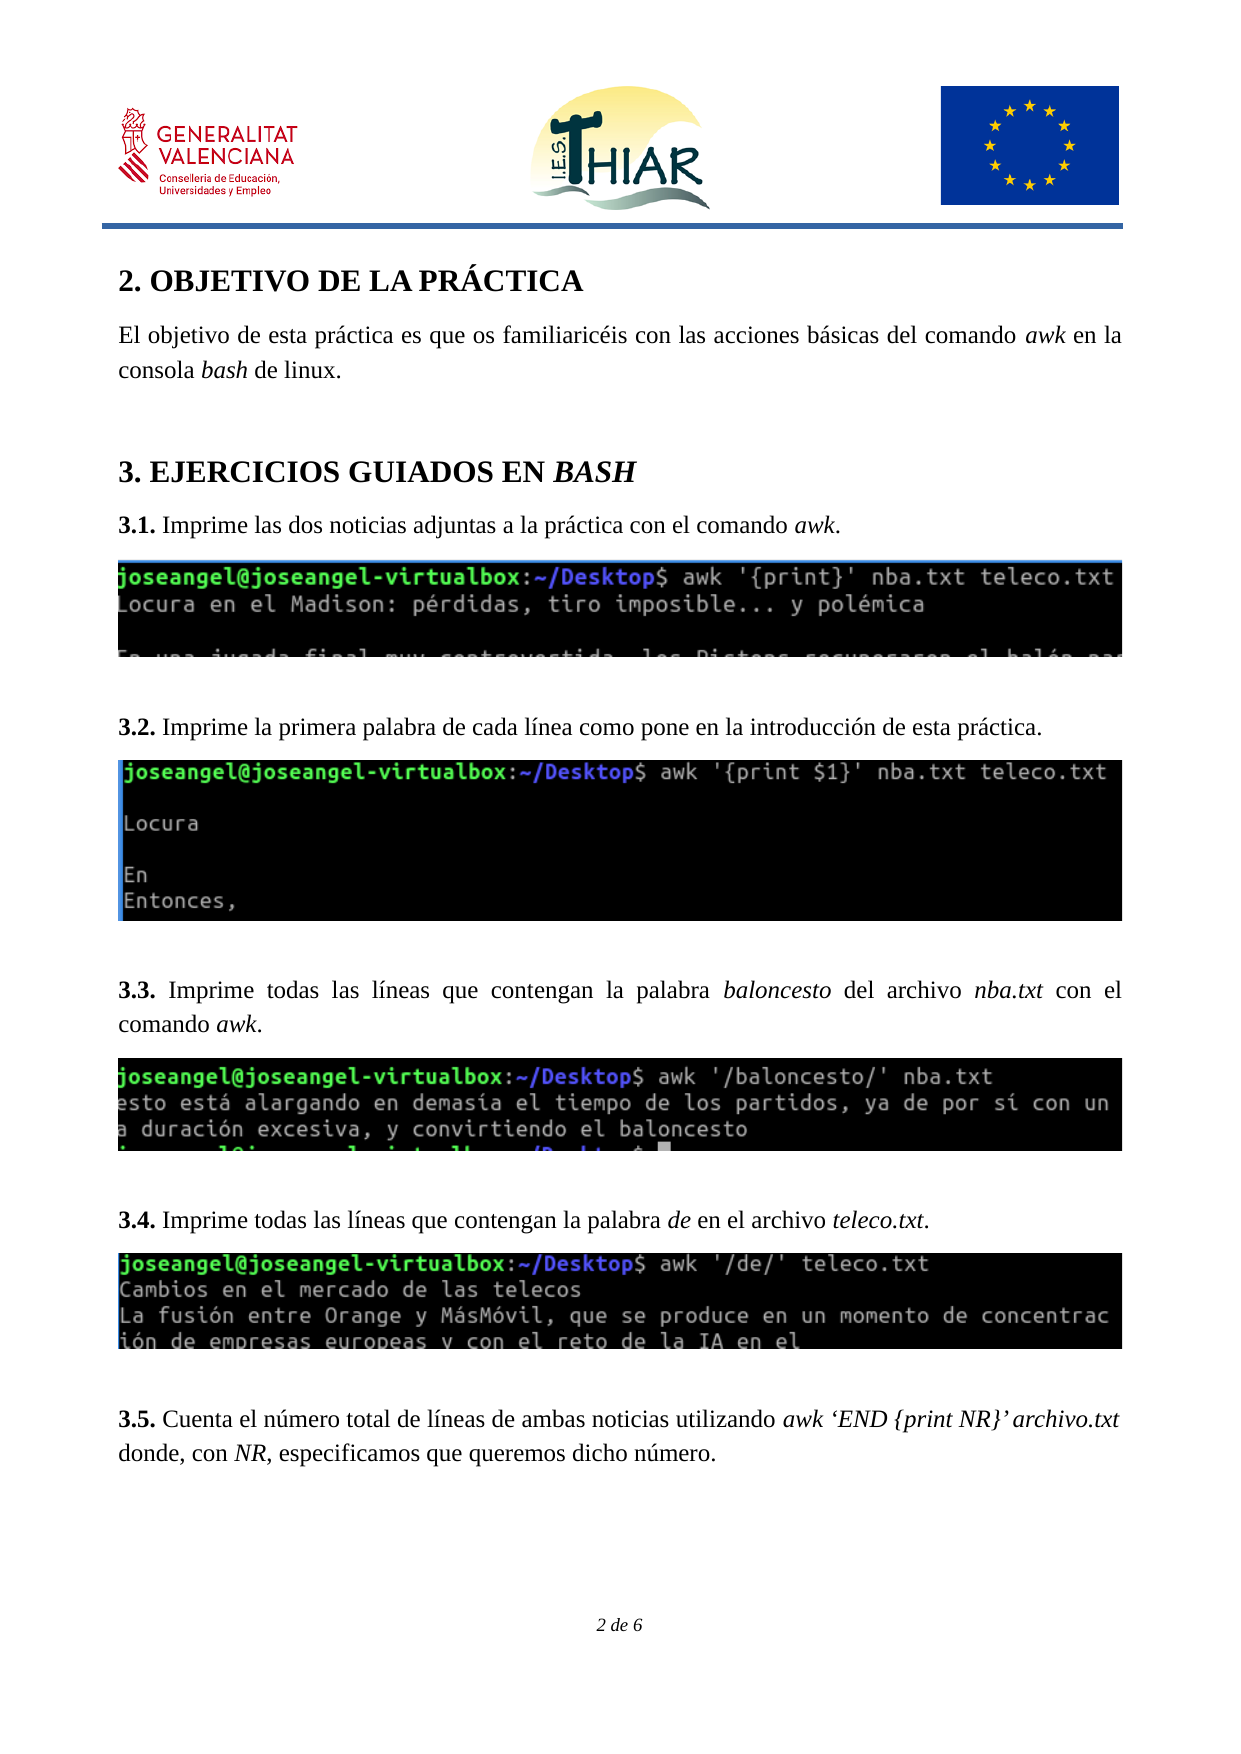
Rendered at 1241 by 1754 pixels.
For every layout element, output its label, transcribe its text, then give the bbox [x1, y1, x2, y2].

picture [940, 86, 1119, 205]
picture [118, 760, 1123, 921]
picture [118, 1253, 1123, 1349]
text 3.5. Cuenta el número total de líneas de ambas noticias utilizando awk ‘END {print NR}’ archivo.txt donde, con NR, especificamos que queremos dicho número. [118, 1404, 1122, 1467]
picture [118, 559, 1123, 657]
text 3. EJERCICIOS GUIADOS EN BASH [118, 453, 1122, 489]
picture [530, 86, 710, 210]
text El objetivo de esta práctica es que os familiaricéis con las acciones básicas del comando awk en la consola bash de linux. [118, 320, 1122, 383]
text 3.4. Imprime todas las líneas que contengan la palabra de en el archivo teleco.txt. [118, 1205, 1122, 1234]
text 2. OBJETIVO DE LA PRÁCTICA [118, 263, 1122, 298]
picture [118, 1058, 1123, 1151]
picture [112, 103, 308, 206]
text 3.3. Imprime todas las líneas que contengan la palabra baloncesto del archivo nba.txt con el comando awk. [118, 975, 1122, 1038]
text 3.2. Imprime la primera palabra de cada línea como pone en la introducción de esta práctica. [118, 712, 1122, 740]
text 3.1. Imprime las dos noticias adjuntas a la práctica con el comando awk. [118, 511, 1122, 539]
